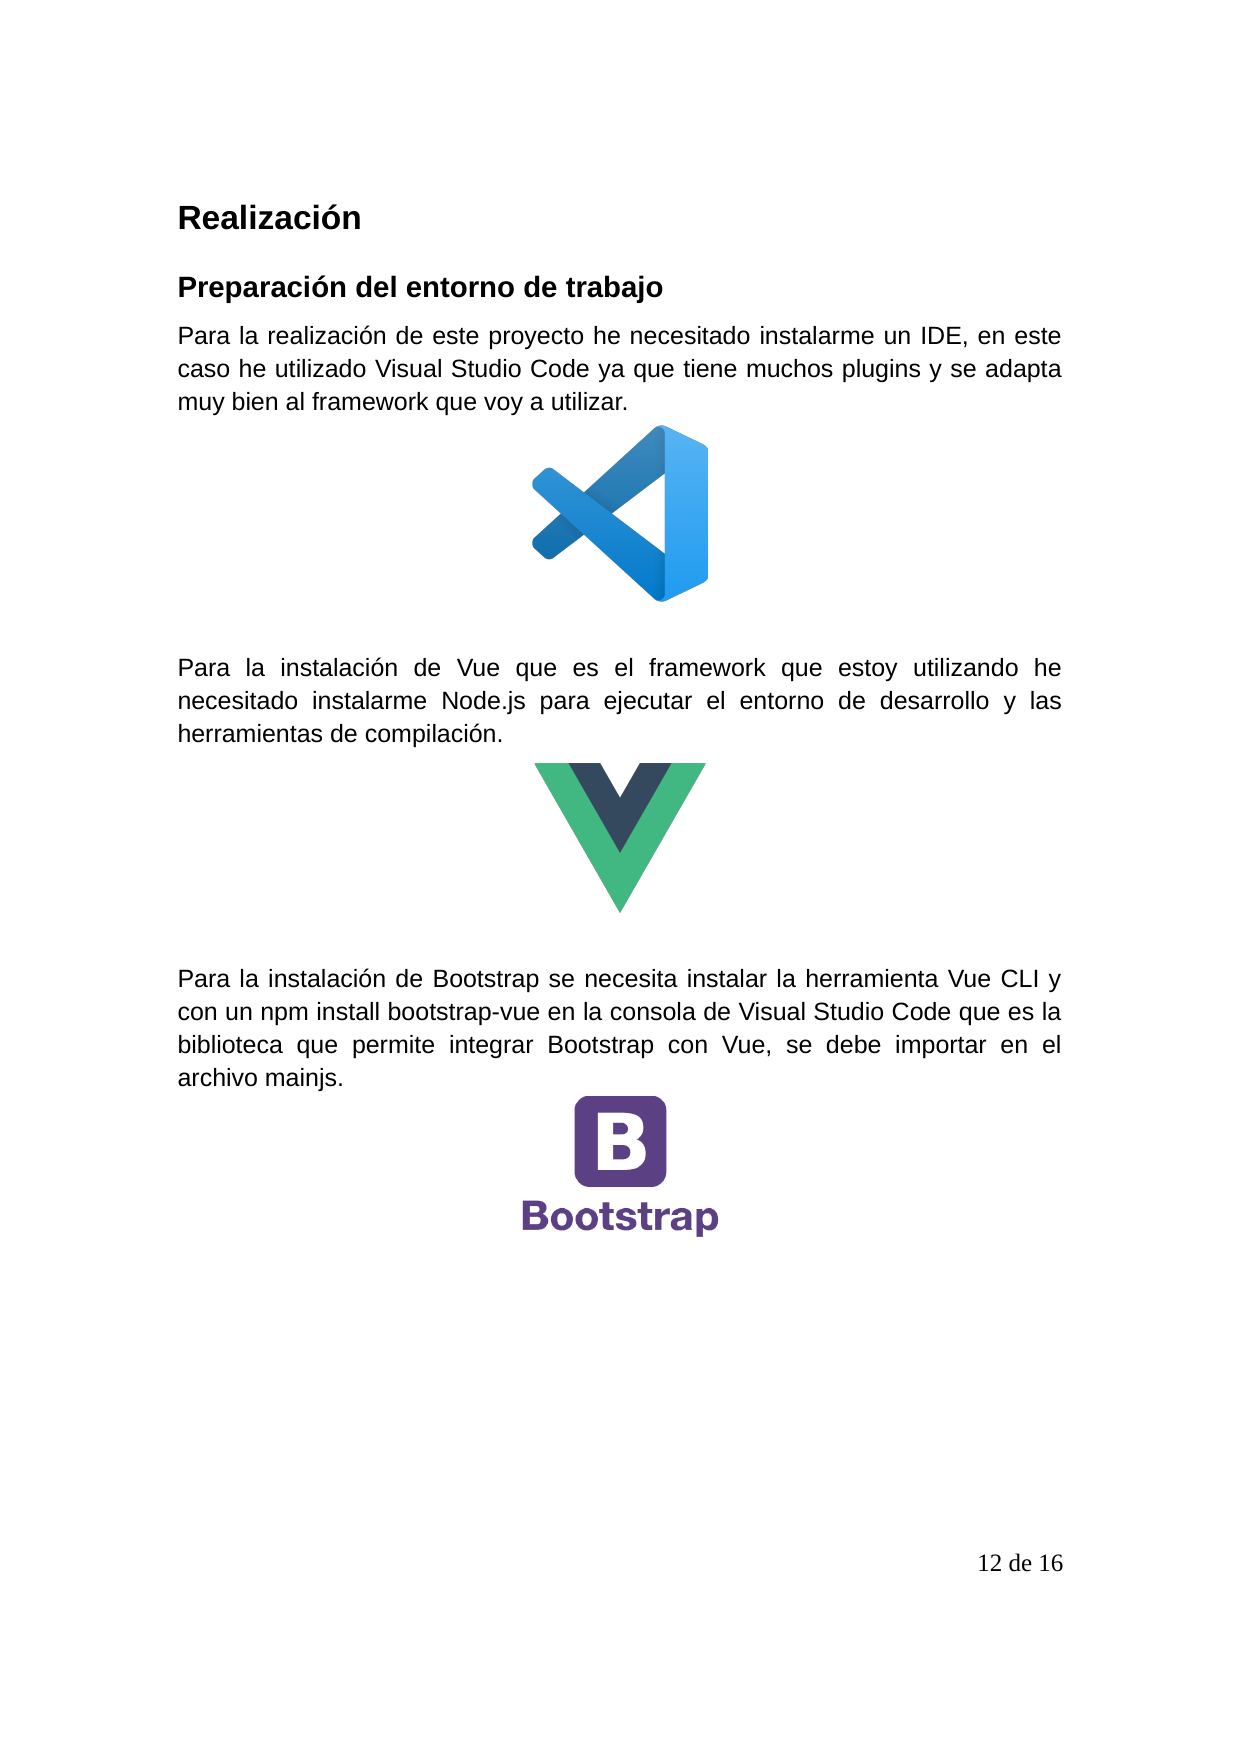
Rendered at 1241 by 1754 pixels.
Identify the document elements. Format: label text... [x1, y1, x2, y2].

text Para la instalación de Vue que es el framework que estoy utilizando he necesitado instalarme Node.js para ejecutar el entorno de desarrollo y las herramientas de compilación. [177, 653, 1063, 748]
subtitle Realización [177, 198, 1063, 237]
subtitle Preparación del entorno de trabajo [177, 269, 1063, 303]
picture [534, 763, 706, 913]
text Para la instalación de Bootstrap se necesita instalar la herramienta Vue CLI y con un npm install bootstrap-vue en la consola de Visual Studio Code que es la biblioteca que permite integrar Bootstrap con Vue, se debe importar en el archivo mainjs. [177, 964, 1063, 1092]
picture [532, 425, 708, 602]
text Para la realización de este proyecto he necesitado instalarme un IDE, en este caso he utilizado Visual Studio Code ya que tiene muchos plugins y se adapta muy bien al framework que voy a utilizar. [177, 321, 1063, 416]
picture [518, 1096, 722, 1237]
